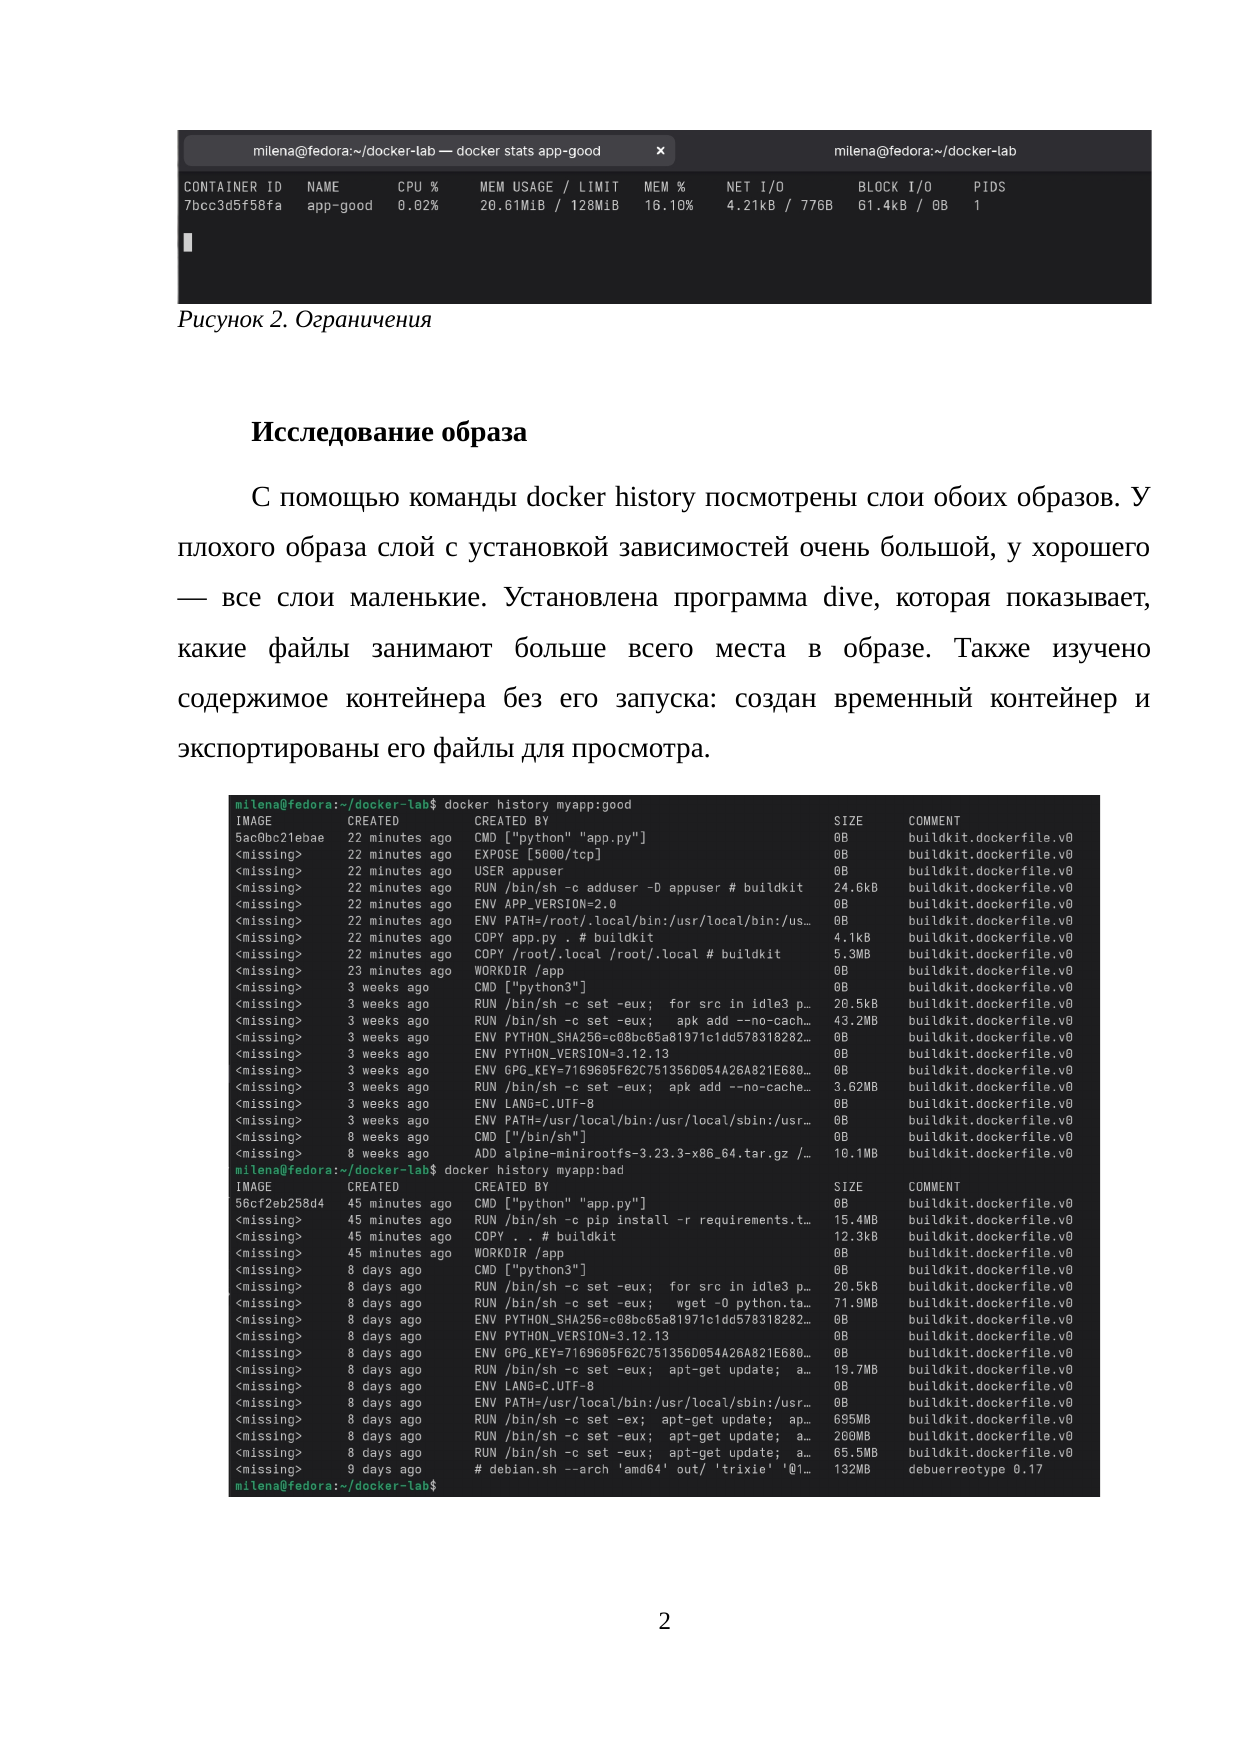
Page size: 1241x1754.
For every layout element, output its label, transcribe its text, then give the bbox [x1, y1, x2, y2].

text Рисунок 2. Ограничения [177, 304, 1152, 332]
picture [177, 130, 1152, 304]
text С помощью команды docker history посмотрены слои обоих образов. У плохого образа слой с установкой зависимостей очень большой, у хорошего — все слои маленькие. Установлена программа dive, которая показывает, какие файлы занимают больше всего места в образе. Также изучено содержимое контейнера без его запуска: создан временный контейнер и экспортированы его файлы для просмотра. [177, 479, 1152, 764]
picture [228, 795, 1101, 1497]
text Исследование образа [177, 414, 1152, 448]
